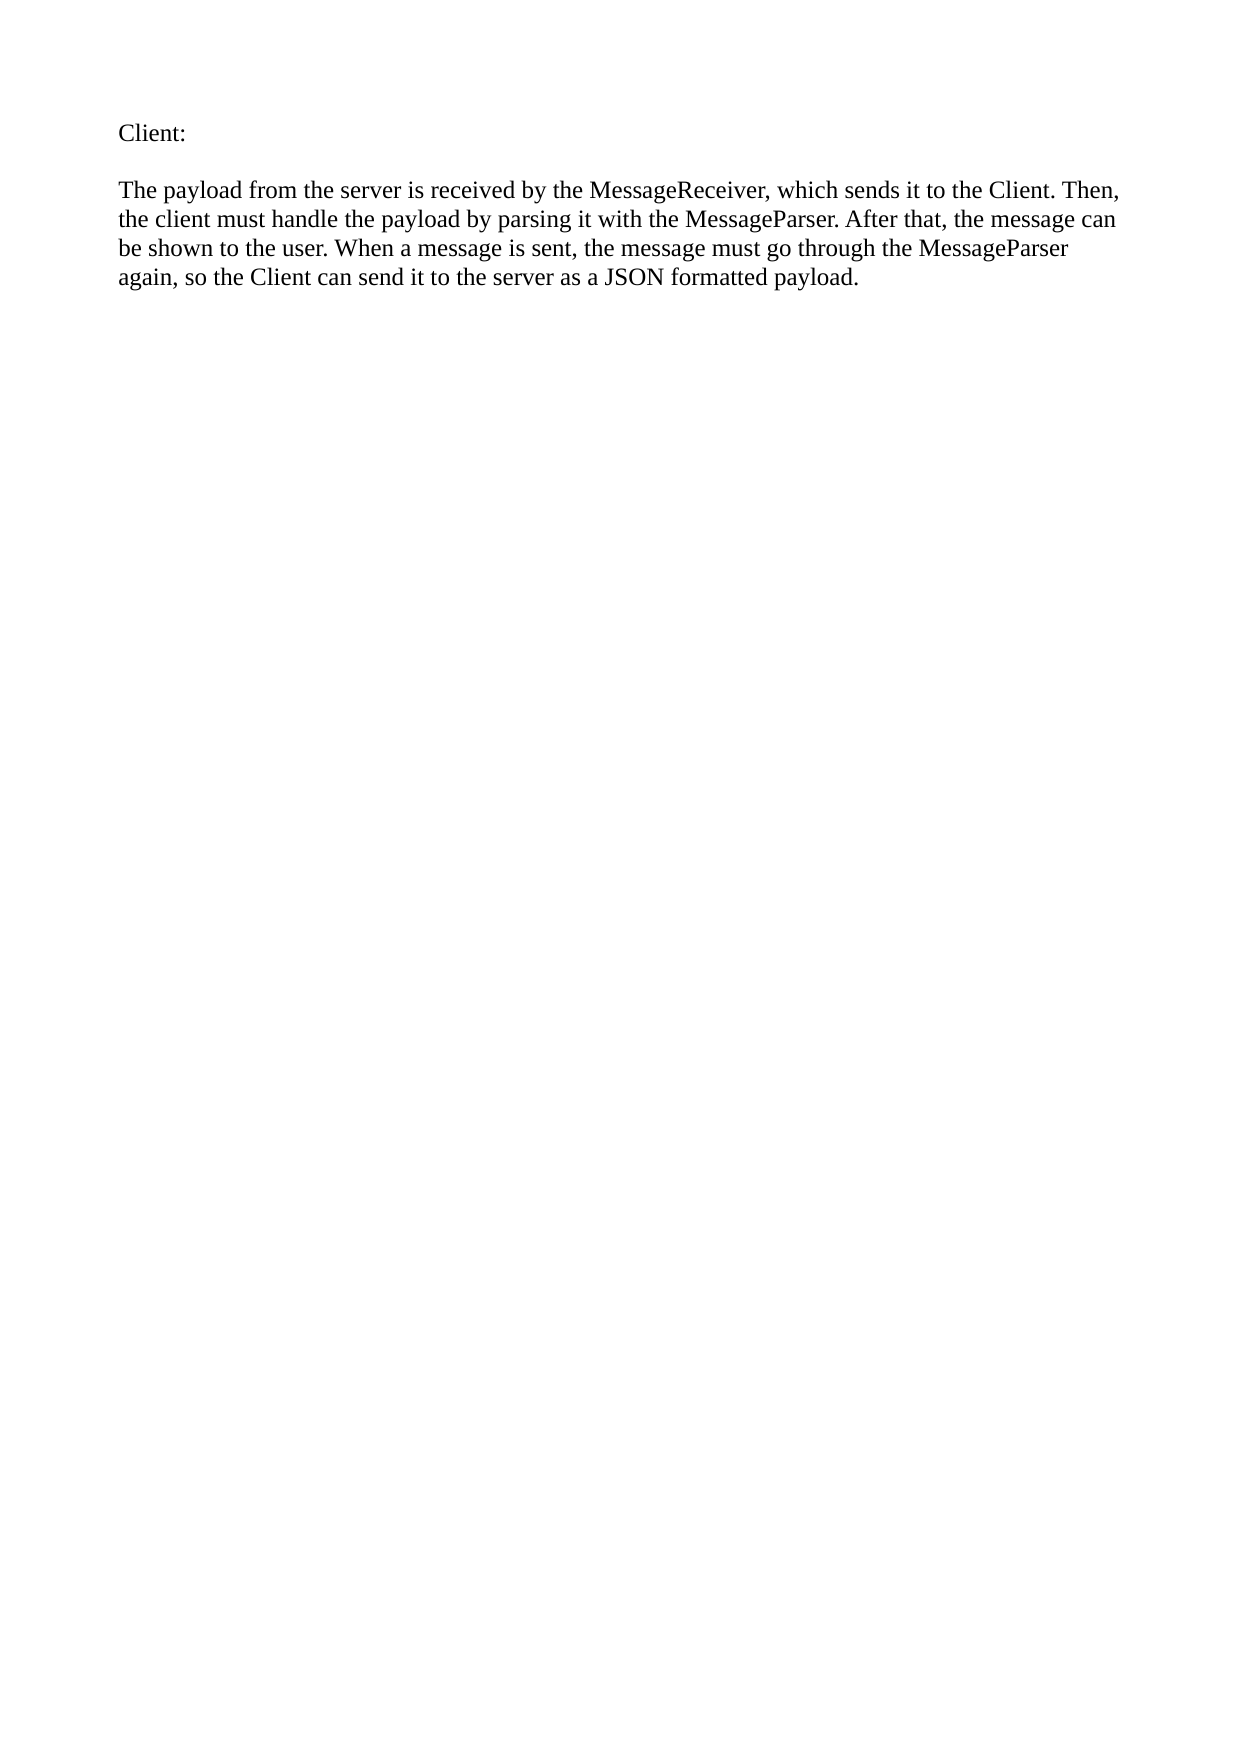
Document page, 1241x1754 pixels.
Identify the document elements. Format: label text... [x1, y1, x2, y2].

text Client: [118, 118, 1122, 147]
text The payload from the server is received by the MessageReceiver, which sends it to the Client. Then, the client must handle the payload by parsing it with the MessageParser. After that, the message can be shown to the user. When a message is sent, the message must go through the MessageParser again, so the Client can send it to the server as a JSON formatted payload. [118, 176, 1122, 291]
